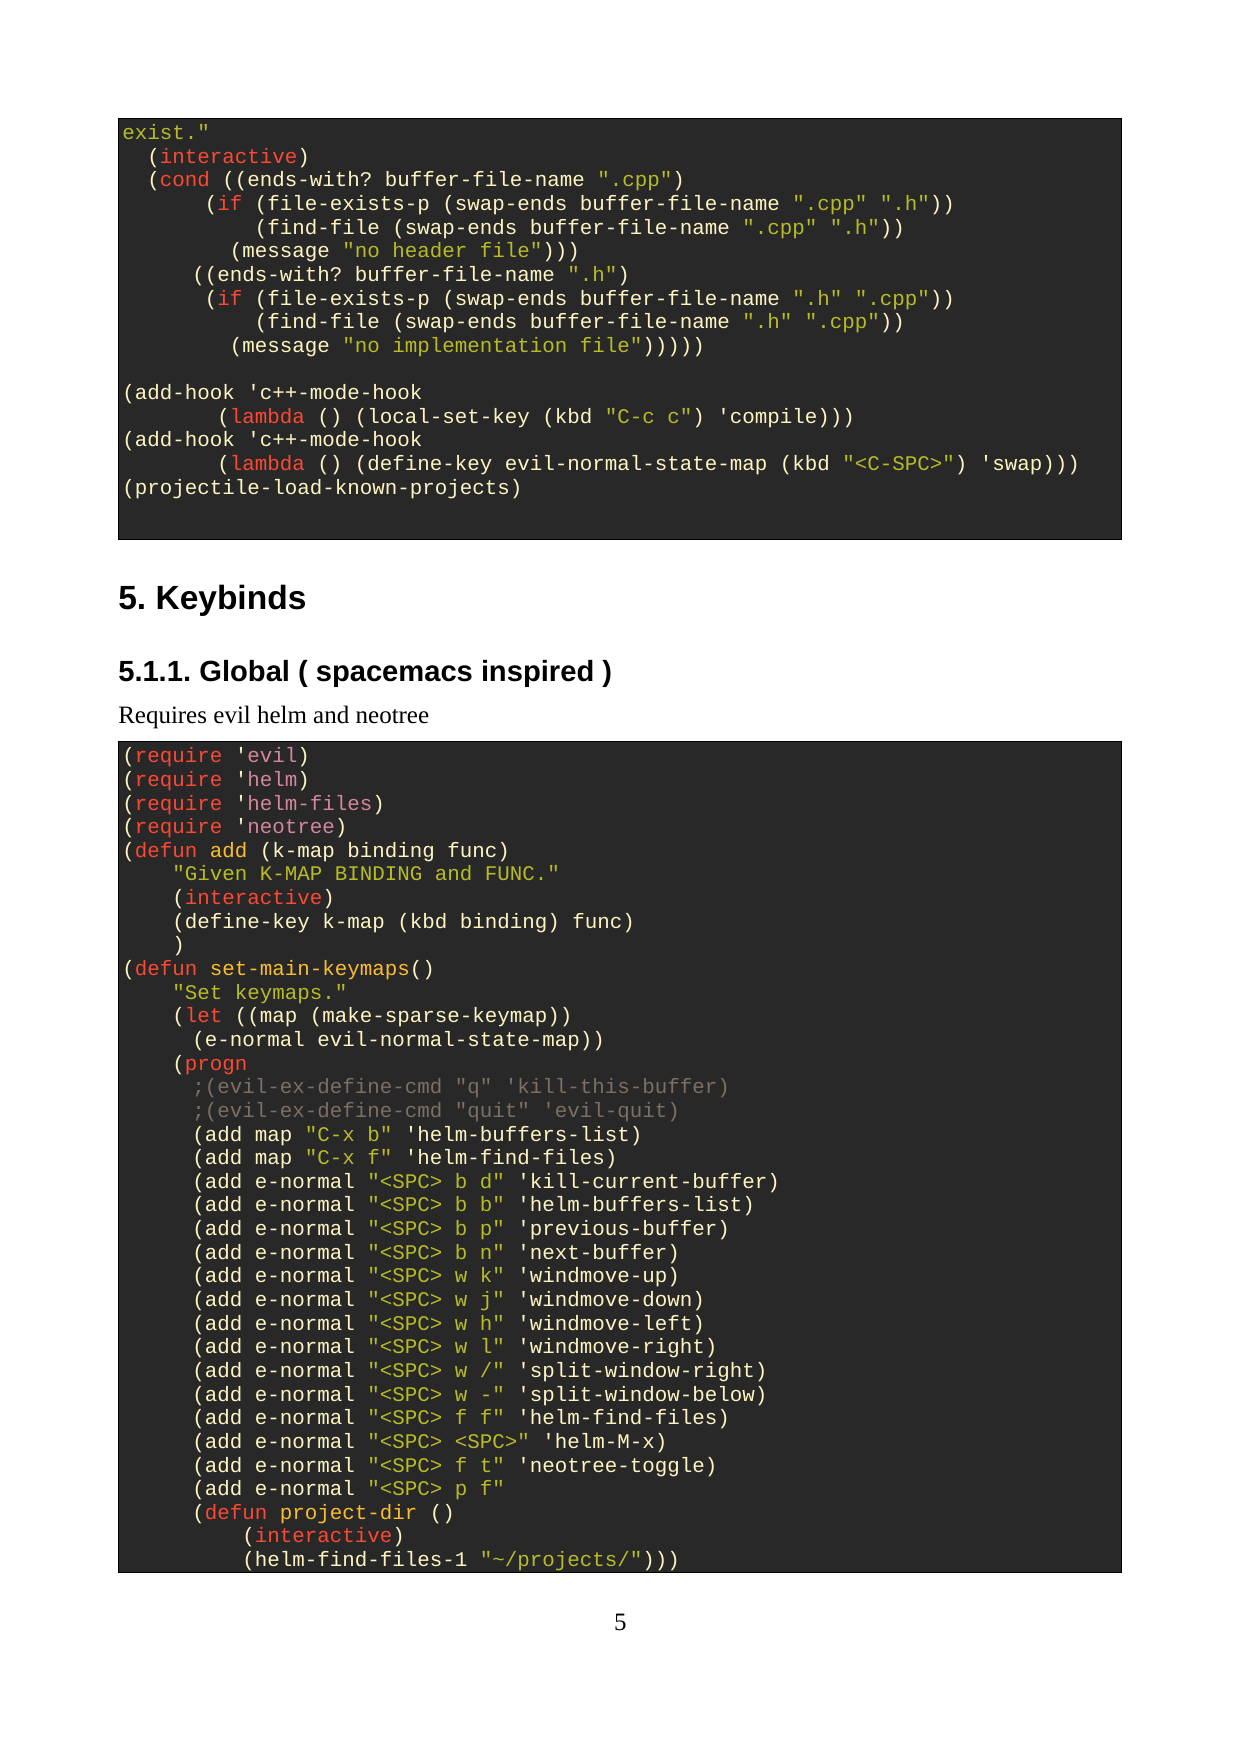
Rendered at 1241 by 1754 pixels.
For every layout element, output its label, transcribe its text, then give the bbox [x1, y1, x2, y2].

subtitle Keybinds [118, 578, 1122, 616]
text ) [119, 930, 1121, 954]
text (add-hook 'c++-mode-hook [119, 378, 1121, 402]
text (defun add (k-map binding func) [119, 836, 1121, 859]
text (add-hook 'c++-mode-hook [119, 426, 1121, 449]
text (add map "C-x b" 'helm-buffers-list) [119, 1119, 1121, 1143]
text (if (file-exists-p (swap-ends buffer-file-name ".h" ".cpp")) [119, 284, 1121, 307]
text (add e-normal "<SPC> w -" 'split-window-below) [119, 1380, 1121, 1403]
text (add e-normal "<SPC> w /" 'split-window-right) [119, 1356, 1121, 1380]
text (require 'evil) [119, 742, 1121, 765]
text (require 'neotree) [119, 812, 1121, 836]
text (add e-normal "<SPC> f t" 'neotree-toggle) [119, 1451, 1121, 1474]
text (add e-normal "<SPC> b d" 'kill-current-buffer) [119, 1167, 1121, 1191]
text (defun project-dir () [119, 1498, 1121, 1522]
text (add e-normal "<SPC> w l" 'windmove-right) [119, 1332, 1121, 1356]
text (lambda () (define-key evil-normal-state-map (kbd "<C-SPC>") 'swap))) [119, 449, 1121, 473]
text (lambda () (local-set-key (kbd "C-c c") 'compile))) [119, 402, 1121, 426]
text "Given K-MAP BINDING and FUNC." [119, 859, 1121, 883]
text (helm-find-files-1 "~/projects/"))) [119, 1545, 1121, 1572]
text exist." [119, 119, 1121, 142]
text (e-normal evil-normal-state-map)) [119, 1025, 1121, 1049]
text ((ends-with? buffer-file-name ".h") [119, 260, 1121, 284]
text (add e-normal "<SPC> w h" 'windmove-left) [119, 1309, 1121, 1332]
text (interactive) [119, 883, 1121, 907]
text (cond ((ends-with? buffer-file-name ".cpp") [119, 165, 1121, 189]
text (add e-normal "<SPC> b p" 'previous-buffer) [119, 1214, 1121, 1238]
text (message "no implementation file"))))) [119, 331, 1121, 354]
text (add e-normal "<SPC> p f" [119, 1474, 1121, 1498]
text (let ((map (make-sparse-keymap)) [119, 1001, 1121, 1025]
text (progn [119, 1049, 1121, 1072]
text (add e-normal "<SPC> w j" 'windmove-down) [119, 1285, 1121, 1309]
text (if (file-exists-p (swap-ends buffer-file-name ".cpp" ".h")) [119, 189, 1121, 213]
text ;(evil-ex-define-cmd "quit" 'evil-quit) [119, 1096, 1121, 1119]
subtitle Global ( spacemacs inspired ) [118, 654, 1122, 687]
text (add e-normal "<SPC> b n" 'next-buffer) [119, 1238, 1121, 1261]
text (add map "C-x f" 'helm-find-files) [119, 1143, 1121, 1167]
text Requires evil helm and neotree [118, 700, 1122, 729]
text (add e-normal "<SPC> f f" 'helm-find-files) [119, 1403, 1121, 1427]
text "Set keymaps." [119, 978, 1121, 1001]
text (require 'helm-files) [119, 788, 1121, 812]
text (defun set-main-keymaps() [119, 954, 1121, 978]
text (add e-normal "<SPC> w k" 'windmove-up) [119, 1261, 1121, 1285]
text (projectile-load-known-projects) [119, 473, 1121, 500]
text (add e-normal "<SPC> <SPC>" 'helm-M-x) [119, 1427, 1121, 1451]
text (message "no header file"))) [119, 236, 1121, 260]
text (add e-normal "<SPC> b b" 'helm-buffers-list) [119, 1191, 1121, 1214]
text (interactive) [119, 1522, 1121, 1545]
text (require 'helm) [119, 765, 1121, 788]
text (define-key k-map (kbd binding) func) [119, 907, 1121, 930]
text ;(evil-ex-define-cmd "q" 'kill-this-buffer) [119, 1072, 1121, 1096]
text (find-file (swap-ends buffer-file-name ".h" ".cpp")) [119, 307, 1121, 331]
text (find-file (swap-ends buffer-file-name ".cpp" ".h")) [119, 213, 1121, 236]
text (interactive) [119, 142, 1121, 165]
